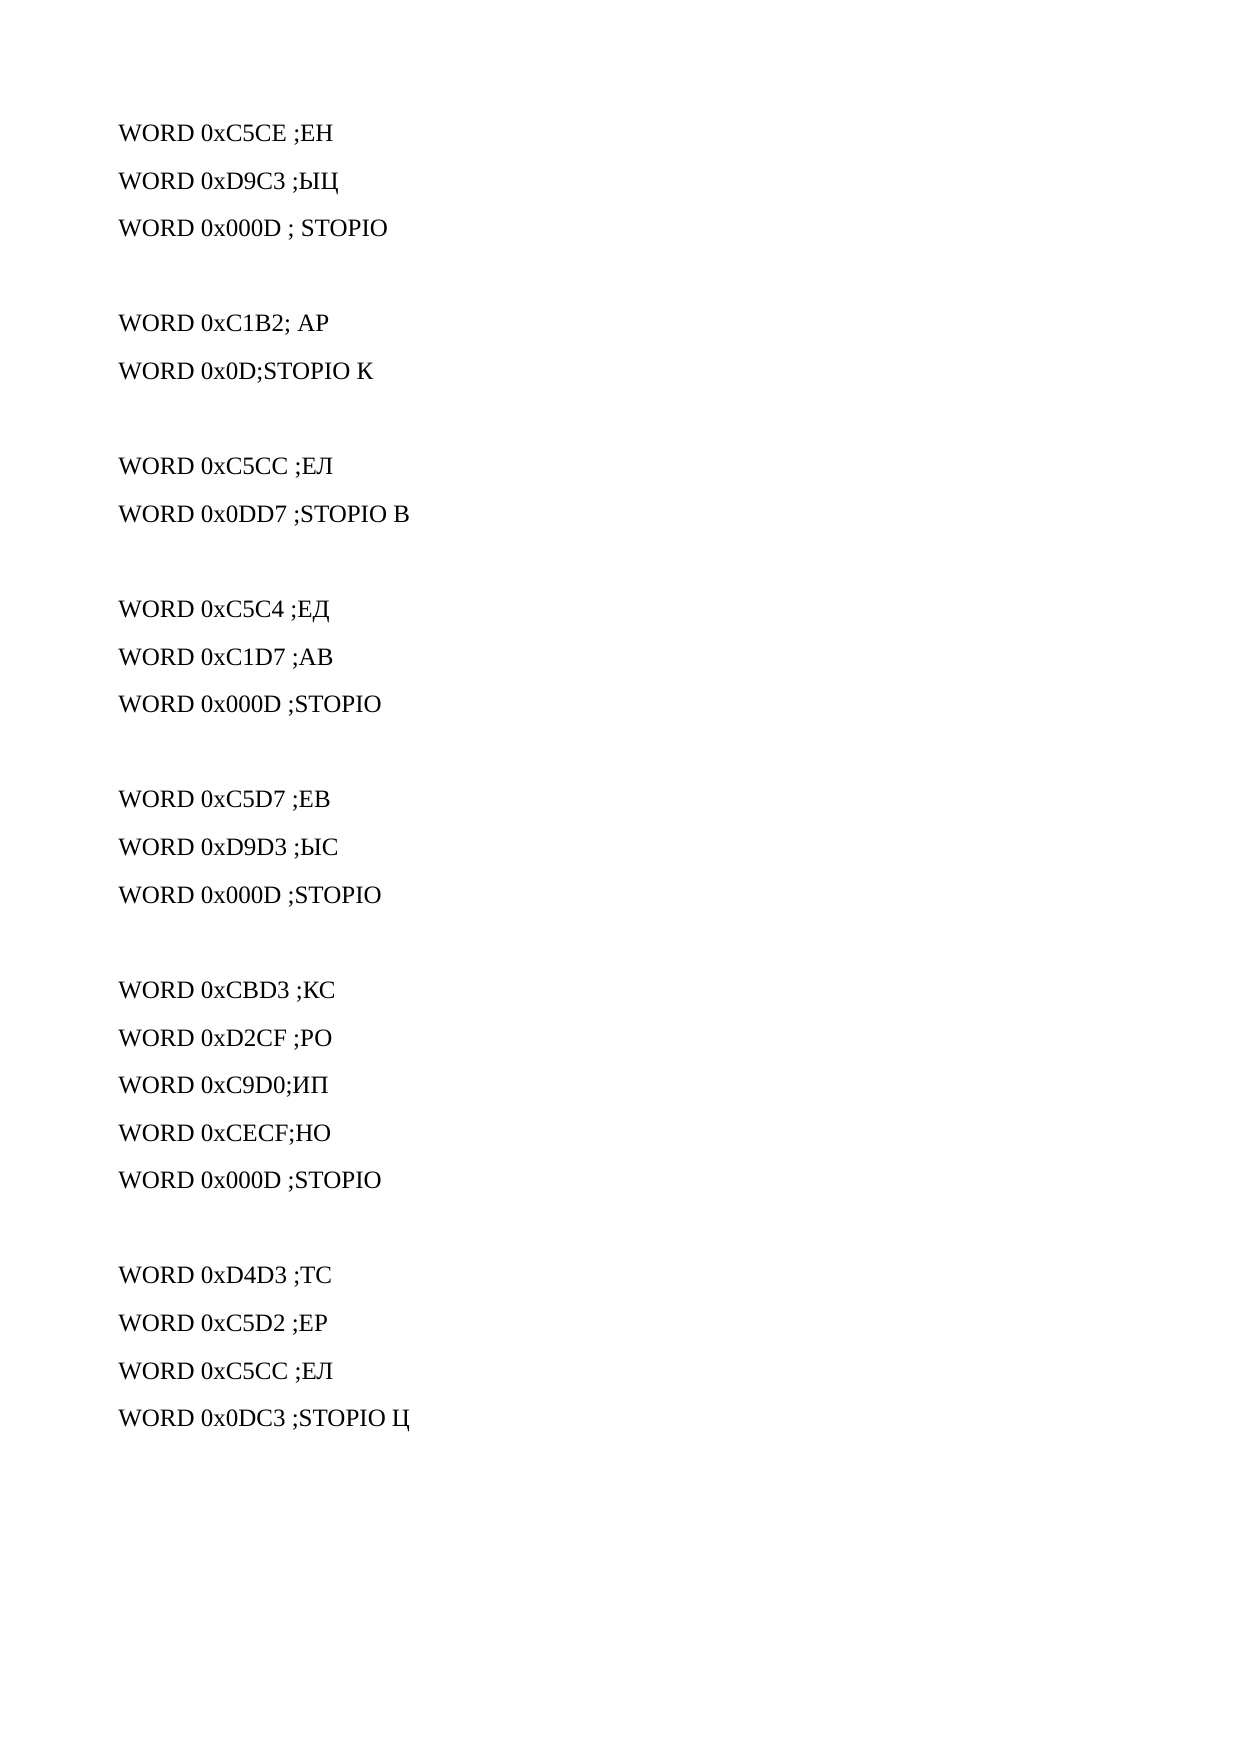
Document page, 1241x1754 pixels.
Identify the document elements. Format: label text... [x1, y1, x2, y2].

text WORD 0x000D ;STOPIO [118, 1165, 1122, 1194]
text WORD 0xD9D3 ;ЫС [118, 832, 1122, 861]
text WORD 0x0DC3 ;STOPIO Ц [118, 1403, 1122, 1432]
text WORD 0xCECF;НО [118, 1118, 1122, 1147]
text WORD 0x0DD7 ;STOPIO В [118, 499, 1122, 528]
text WORD 0xC1D7 ;АВ [118, 642, 1122, 671]
text WORD 0xD9C3 ;ЫЦ [118, 166, 1122, 194]
text WORD 0x000D ;STOPIO [118, 880, 1122, 908]
text WORD 0xC5CC ;ЕЛ [118, 451, 1122, 480]
text WORD 0xD4D3 ;ТС [118, 1261, 1122, 1289]
text WORD 0x000D ;STOPIO [118, 689, 1122, 718]
text WORD 0xC5CE ;ЕН [118, 118, 1122, 147]
text WORD 0xC1B2; АР [118, 308, 1122, 337]
text WORD 0xD2CF ;РО [118, 1023, 1122, 1051]
text WORD 0xCBD3 ;КС [118, 975, 1122, 1004]
text WORD 0xC5D2 ;ЕР [118, 1308, 1122, 1337]
text WORD 0xC5D7 ;ЕВ [118, 784, 1122, 813]
text WORD 0x000D ; STOPIO [118, 213, 1122, 242]
text WORD 0xC5C4 ;ЕД [118, 594, 1122, 623]
text WORD 0xC9D0;ИП [118, 1070, 1122, 1099]
text WORD 0x0D;STOPIO К [118, 356, 1122, 385]
text WORD 0xC5CC ;ЕЛ [118, 1356, 1122, 1384]
